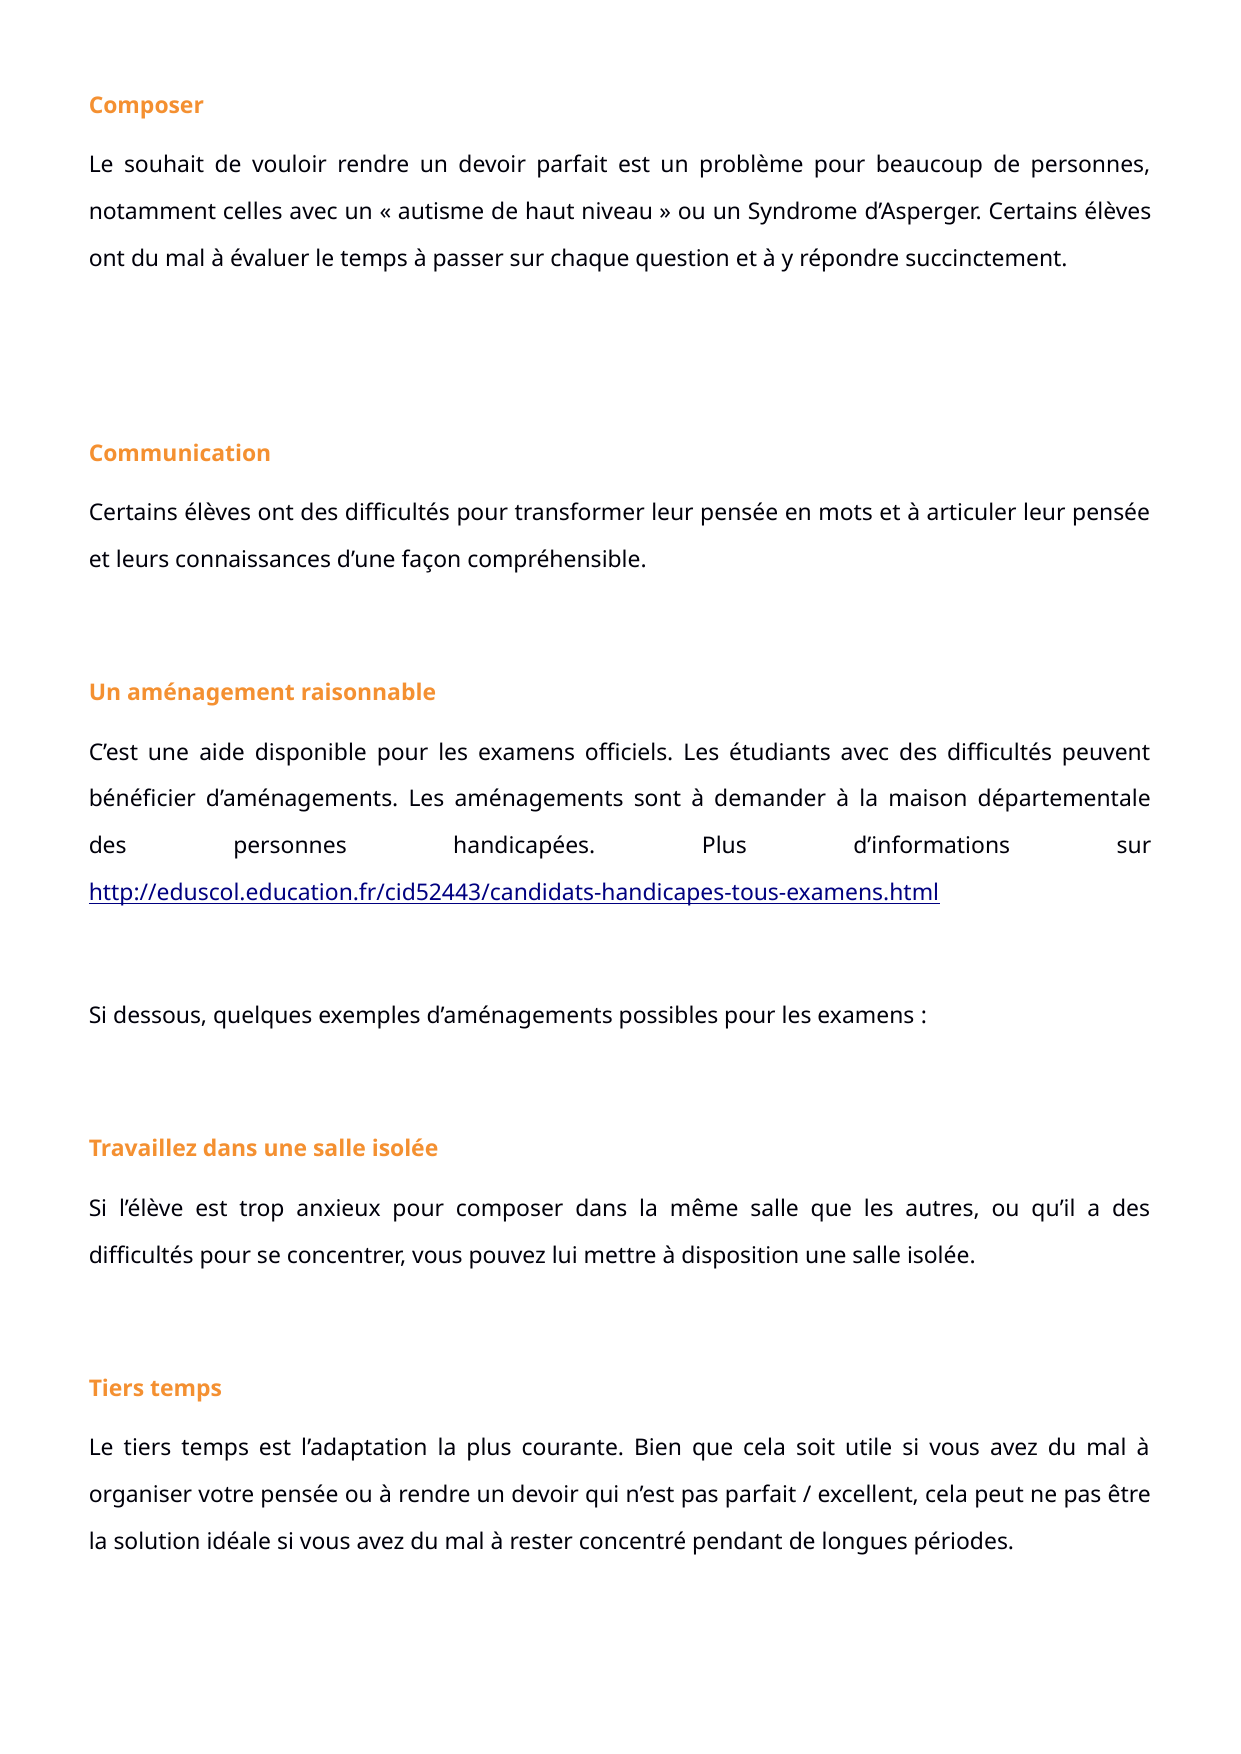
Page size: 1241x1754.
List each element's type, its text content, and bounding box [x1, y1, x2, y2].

text Le souhait de vouloir rendre un devoir parfait est un problème pour beaucoup de personnes, notamment celles avec un « autisme de haut niveau » ou un Syndrome d’Asperger. Certains élèves ont du mal à évaluer le temps à passer sur chaque question et à y répondre succinctement. [88, 148, 1152, 273]
subtitle Tiers temps [88, 1372, 1152, 1403]
text Si dessous, quelques exemples d’aménagements possibles pour les examens : [88, 999, 1152, 1030]
text C’est une aide disponible pour les examens officiels. Les étudiants avec des difficultés peuvent bénéficier d’aménagements. Les aménagements sont à demander à la maison départementale des personnes handicapées. Plus d’informations sur http://eduscol.education.fr/cid52443/candidats-handicapes-tous-examens.html [88, 735, 1152, 907]
text Si l’élève est trop anxieux pour composer dans la même salle que les autres, ou qu’il a des difficultés pour se concentrer, vous pouvez lui mettre à disposition une salle isolée. [88, 1192, 1152, 1270]
text Le tiers temps est l’adaptation la plus courante. Bien que cela soit utile si vous avez du mal à organiser votre pensée ou à rendre un devoir qui n’est pas parfait / excellent, cela peut ne pas être la solution idéale si vous avez du mal à rester concentré pendant de longues périodes. [88, 1431, 1152, 1556]
subtitle Composer [88, 88, 1152, 120]
subtitle Communication [88, 436, 1152, 468]
text Certains élèves ont des difficultés pour transformer leur pensée en mots et à articuler leur pensée et leurs connaissances d’une façon compréhensible. [88, 496, 1152, 574]
subtitle Un aménagement raisonnable [88, 676, 1152, 707]
subtitle Travaillez dans une salle isolée [88, 1132, 1152, 1163]
